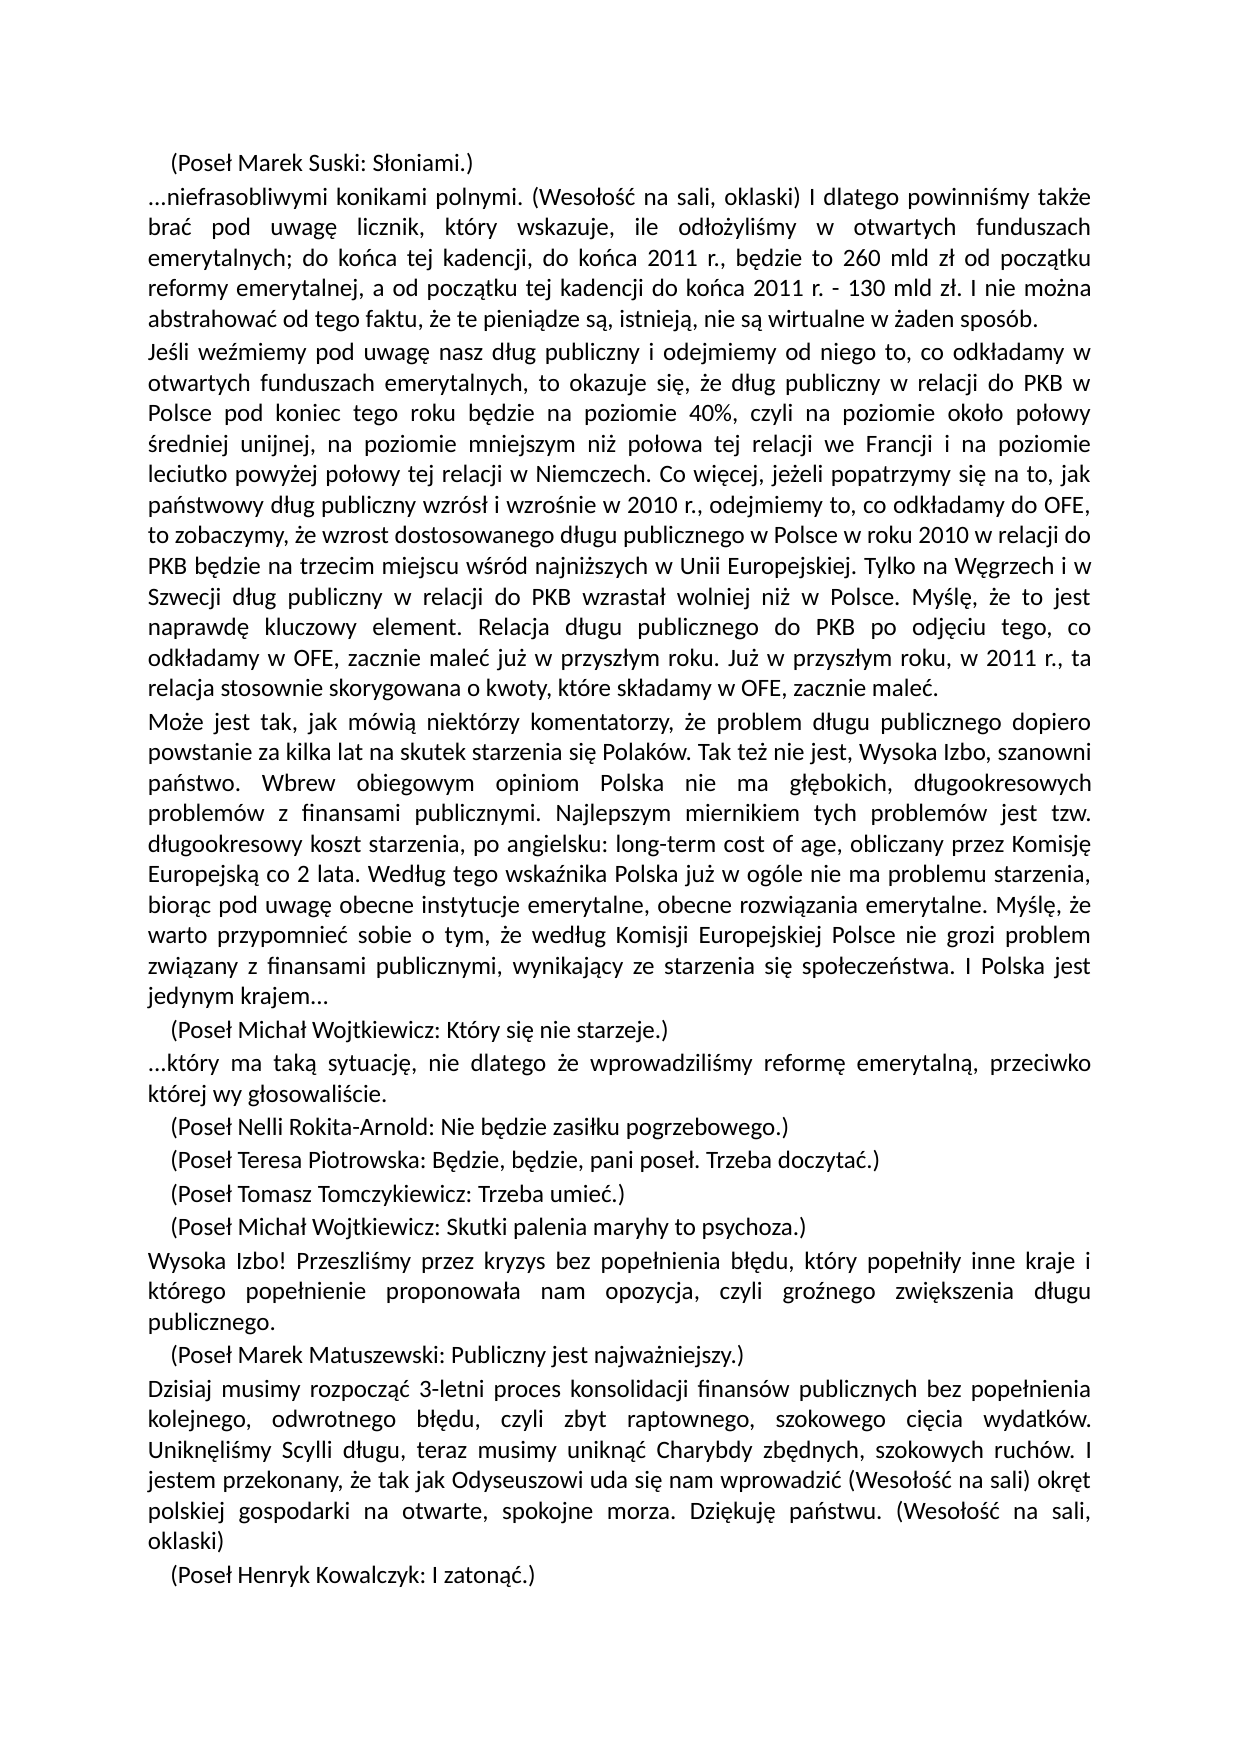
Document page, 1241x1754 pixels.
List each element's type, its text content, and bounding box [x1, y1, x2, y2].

text (Poseł Marek Suski: Słoniami.) [148, 148, 1093, 178]
text ...niefrasobliwymi konikami polnymi. (Wesołość na sali, oklaski) I dlatego powinniśmy także brać pod uwagę licznik, który wskazuje, ile odłożyliśmy w otwartych funduszach emerytalnych; do końca tej kadencji, do końca 2011 r., będzie to 260 mld zł od początku reformy emerytalnej, a od początku tej kadencji do końca 2011 r. - 130 mld zł. I nie można abstrahować od tego faktu, że te pieniądze są, istnieją, nie są wirtualne w żaden sposób. [148, 181, 1093, 334]
text (Poseł Marek Matuszewski: Publiczny jest najważniejszy.) [148, 1339, 1093, 1370]
text ...który ma taką sytuację, nie dlatego że wprowadziliśmy reformę emerytalną, przeciwko której wy głosowaliście. [148, 1047, 1093, 1108]
text Jeśli weźmiemy pod uwagę nasz dług publiczny i odejmiemy od niego to, co odkładamy w otwartych funduszach emerytalnych, to okazuje się, że dług publiczny w relacji do PKB w Polsce pod koniec tego roku będzie na poziomie 40%, czyli na poziomie około połowy średniej unijnej, na poziomie mniejszym niż połowa tej relacji we Francji i na poziomie leciutko powyżej połowy tej relacji w Niemczech. Co więcej, jeżeli popatrzymy się na to, jak państwowy dług publiczny wzrósł i wzrośnie w 2010 r., odejmiemy to, co odkładamy do OFE, to zobaczymy, że wzrost dostosowanego długu publicznego w Polsce w roku 2010 w relacji do PKB będzie na trzecim miejscu wśród najniższych w Unii Europejskiej. Tylko na Węgrzech i w Szwecji dług publiczny w relacji do PKB wzrastał wolniej niż w Polsce. Myślę, że to jest naprawdę kluczowy element. Relacja długu publicznego do PKB po odjęciu tego, co odkładamy w OFE, zacznie maleć już w przyszłym roku. Już w przyszłym roku, w 2011 r., ta relacja stosownie skorygowana o kwoty, które składamy w OFE, zacznie maleć. [148, 337, 1093, 703]
text (Poseł Henryk Kowalczyk: I zatonąć.) [148, 1559, 1093, 1589]
text (Poseł Nelli Rokita-Arnold: Nie będzie zasiłku pogrzebowego.) [148, 1111, 1093, 1142]
text Dzisiaj musimy rozpocząć 3-letni proces konsolidacji finansów publicznych bez popełnienia kolejnego, odwrotnego błędu, czyli zbyt raptownego, szokowego cięcia wydatków. Uniknęliśmy Scylli długu, teraz musimy uniknąć Charybdy zbędnych, szokowych ruchów. I jestem przekonany, że tak jak Odyseuszowi uda się nam wprowadzić (Wesołość na sali) okręt polskiej gospodarki na otwarte, spokojne morza. Dziękuję państwu. (Wesołość na sali, oklaski) [148, 1373, 1093, 1556]
text (Poseł Michał Wojtkiewicz: Który się nie starzeje.) [148, 1014, 1093, 1044]
text Może jest tak, jak mówią niektórzy komentatorzy, że problem długu publicznego dopiero powstanie za kilka lat na skutek starzenia się Polaków. Tak też nie jest, Wysoka Izbo, szanowni państwo. Wbrew obiegowym opiniom Polska nie ma głębokich, długookresowych problemów z finansami publicznymi. Najlepszym miernikiem tych problemów jest tzw. długookresowy koszt starzenia, po angielsku: long-term cost of age, obliczany przez Komisję Europejską co 2 lata. Według tego wskaźnika Polska już w ogóle nie ma problemu starzenia, biorąc pod uwagę obecne instytucje emerytalne, obecne rozwiązania emerytalne. Myślę, że warto przypomnieć sobie o tym, że według Komisji Europejskiej Polsce nie grozi problem związany z finansami publicznymi, wynikający ze starzenia się społeczeństwa. I Polska jest jedynym krajem... [148, 706, 1093, 1011]
text Wysoka Izbo! Przeszliśmy przez kryzys bez popełnienia błędu, który popełniły inne kraje i którego popełnienie proponowała nam opozycja, czyli groźnego zwiększenia długu publicznego. [148, 1245, 1093, 1337]
text (Poseł Tomasz Tomczykiewicz: Trzeba umieć.) [148, 1178, 1093, 1209]
text (Poseł Michał Wojtkiewicz: Skutki palenia maryhy to psychoza.) [148, 1212, 1093, 1242]
text (Poseł Teresa Piotrowska: Będzie, będzie, pani poseł. Trzeba doczytać.) [148, 1145, 1093, 1175]
